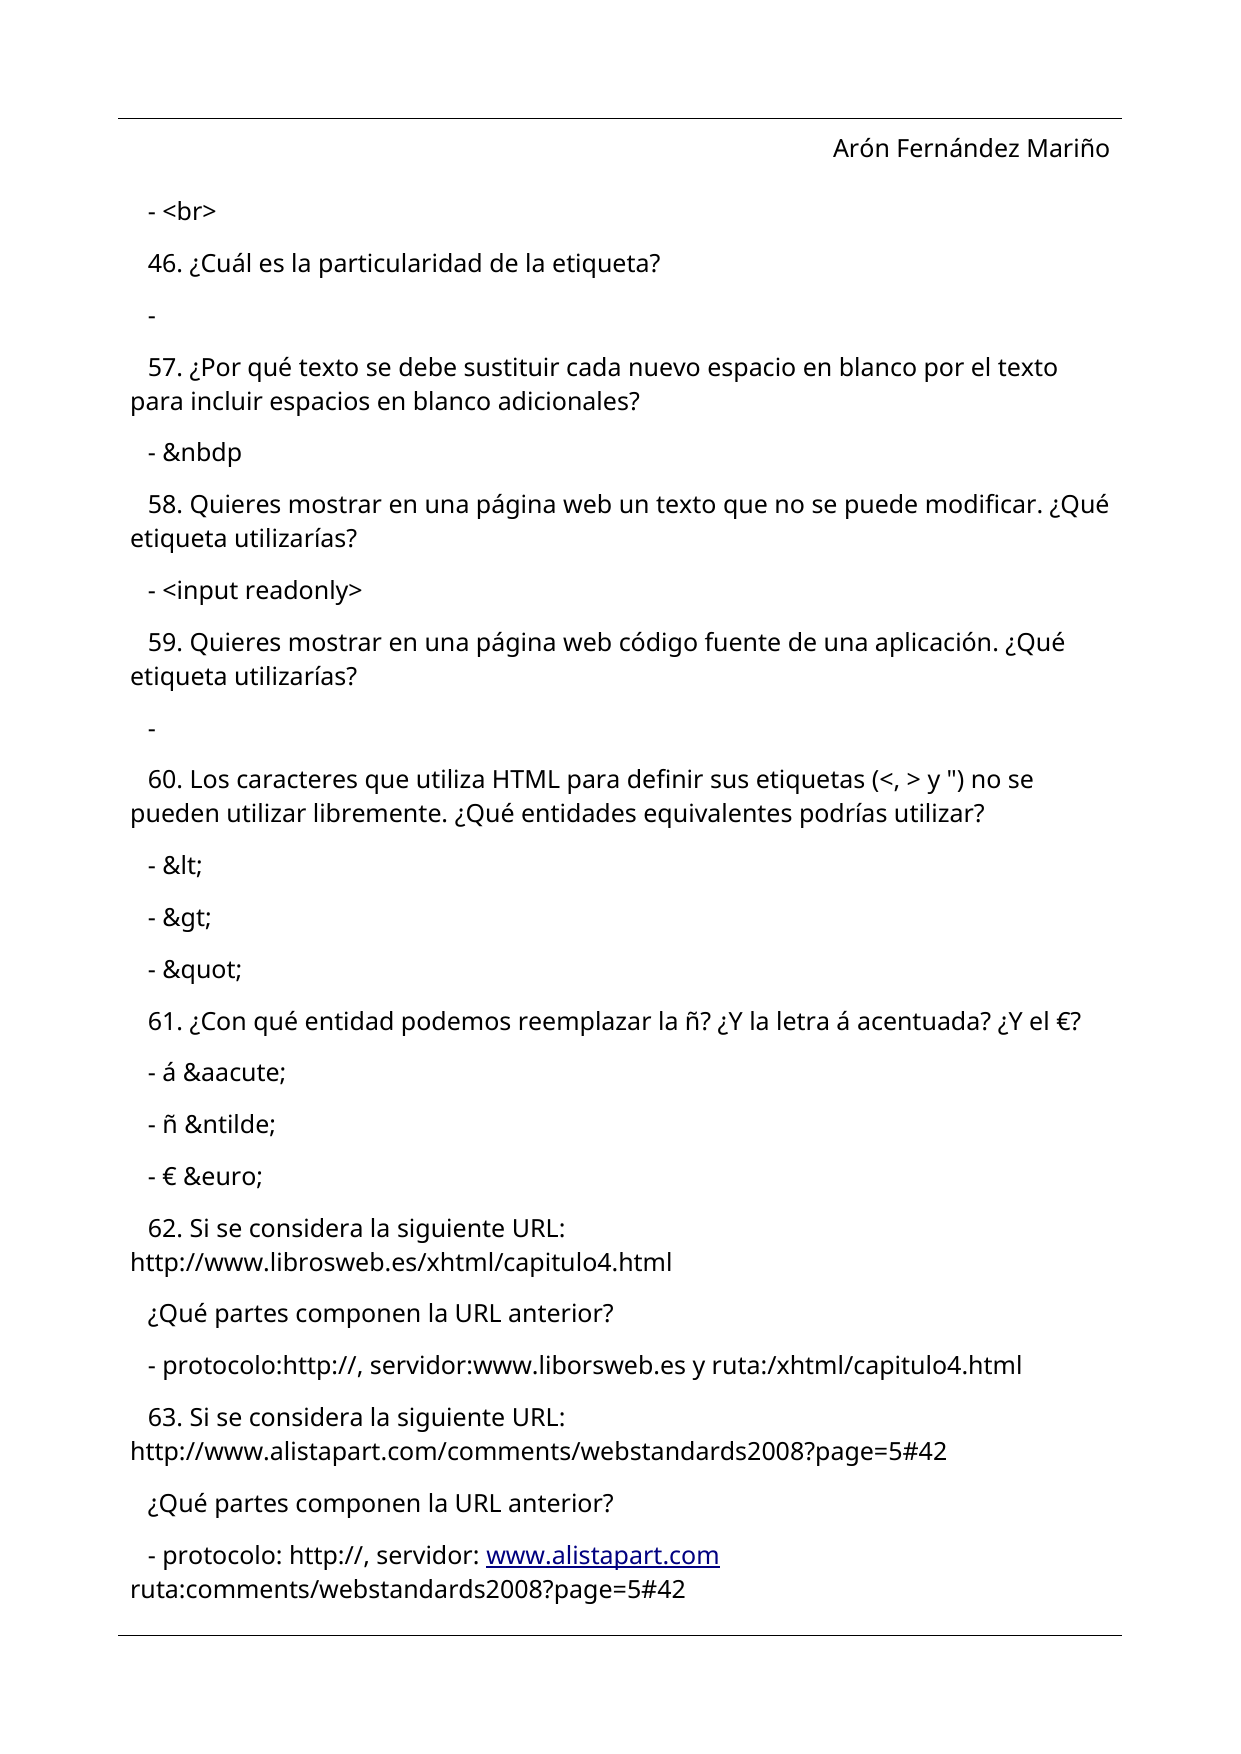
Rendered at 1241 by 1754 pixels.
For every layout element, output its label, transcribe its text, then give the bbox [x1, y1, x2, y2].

text - protocolo:http://, servidor:www.liborsweb.es y ruta:/xhtml/capitulo4.html [130, 1348, 1110, 1382]
text 62. Si se considera la siguiente URL: http://www.librosweb.es/xhtml/capitulo4.html [130, 1210, 1110, 1278]
text - [130, 297, 1110, 332]
text - <input readonly> [130, 573, 1110, 607]
text 63. Si se considera la siguiente URL: http://www.alistapart.com/comments/webstandards2008?page=5#42 [130, 1400, 1110, 1468]
text - [130, 710, 1110, 744]
text 59. Quieres mostrar en una página web código fuente de una aplicación. ¿Qué etiqueta utilizarías? [130, 624, 1110, 693]
text 57. ¿Por qué texto se debe sustituir cada nuevo espacio en blanco por el texto para incluir espacios en blanco adicionales? [130, 349, 1110, 417]
text ¿Qué partes componen la URL anterior? [130, 1296, 1110, 1330]
text 58. Quieres mostrar en una página web un texto que no se puede modificar. ¿Qué etiqueta utilizarías? [130, 487, 1110, 555]
text - ñ &ntilde; [130, 1107, 1110, 1141]
text - <br> [130, 194, 1110, 228]
text 61. ¿Con qué entidad podemos reemplazar la ñ? ¿Y la letra á acentuada? ¿Y el €? [130, 1003, 1110, 1037]
text 46. ¿Cuál es la particularidad de la etiqueta? [130, 246, 1110, 280]
text - &nbdp [130, 435, 1110, 469]
text - á &aacute; [130, 1055, 1110, 1089]
text - &quot; [130, 951, 1110, 986]
text - € &euro; [130, 1158, 1110, 1193]
text - &gt; [130, 900, 1110, 934]
text 60. Los caracteres que utiliza HTML para definir sus etiquetas (<, > y ") no se pueden utilizar libremente. ¿Qué entidades equivalentes podrías utilizar? [130, 762, 1110, 830]
text ¿Qué partes componen la URL anterior? [130, 1486, 1110, 1519]
text - protocolo: http://, servidor: www.alistapart.com ruta:comments/webstandards2008?page=5#42 [130, 1537, 1110, 1605]
text - &lt; [130, 848, 1110, 882]
